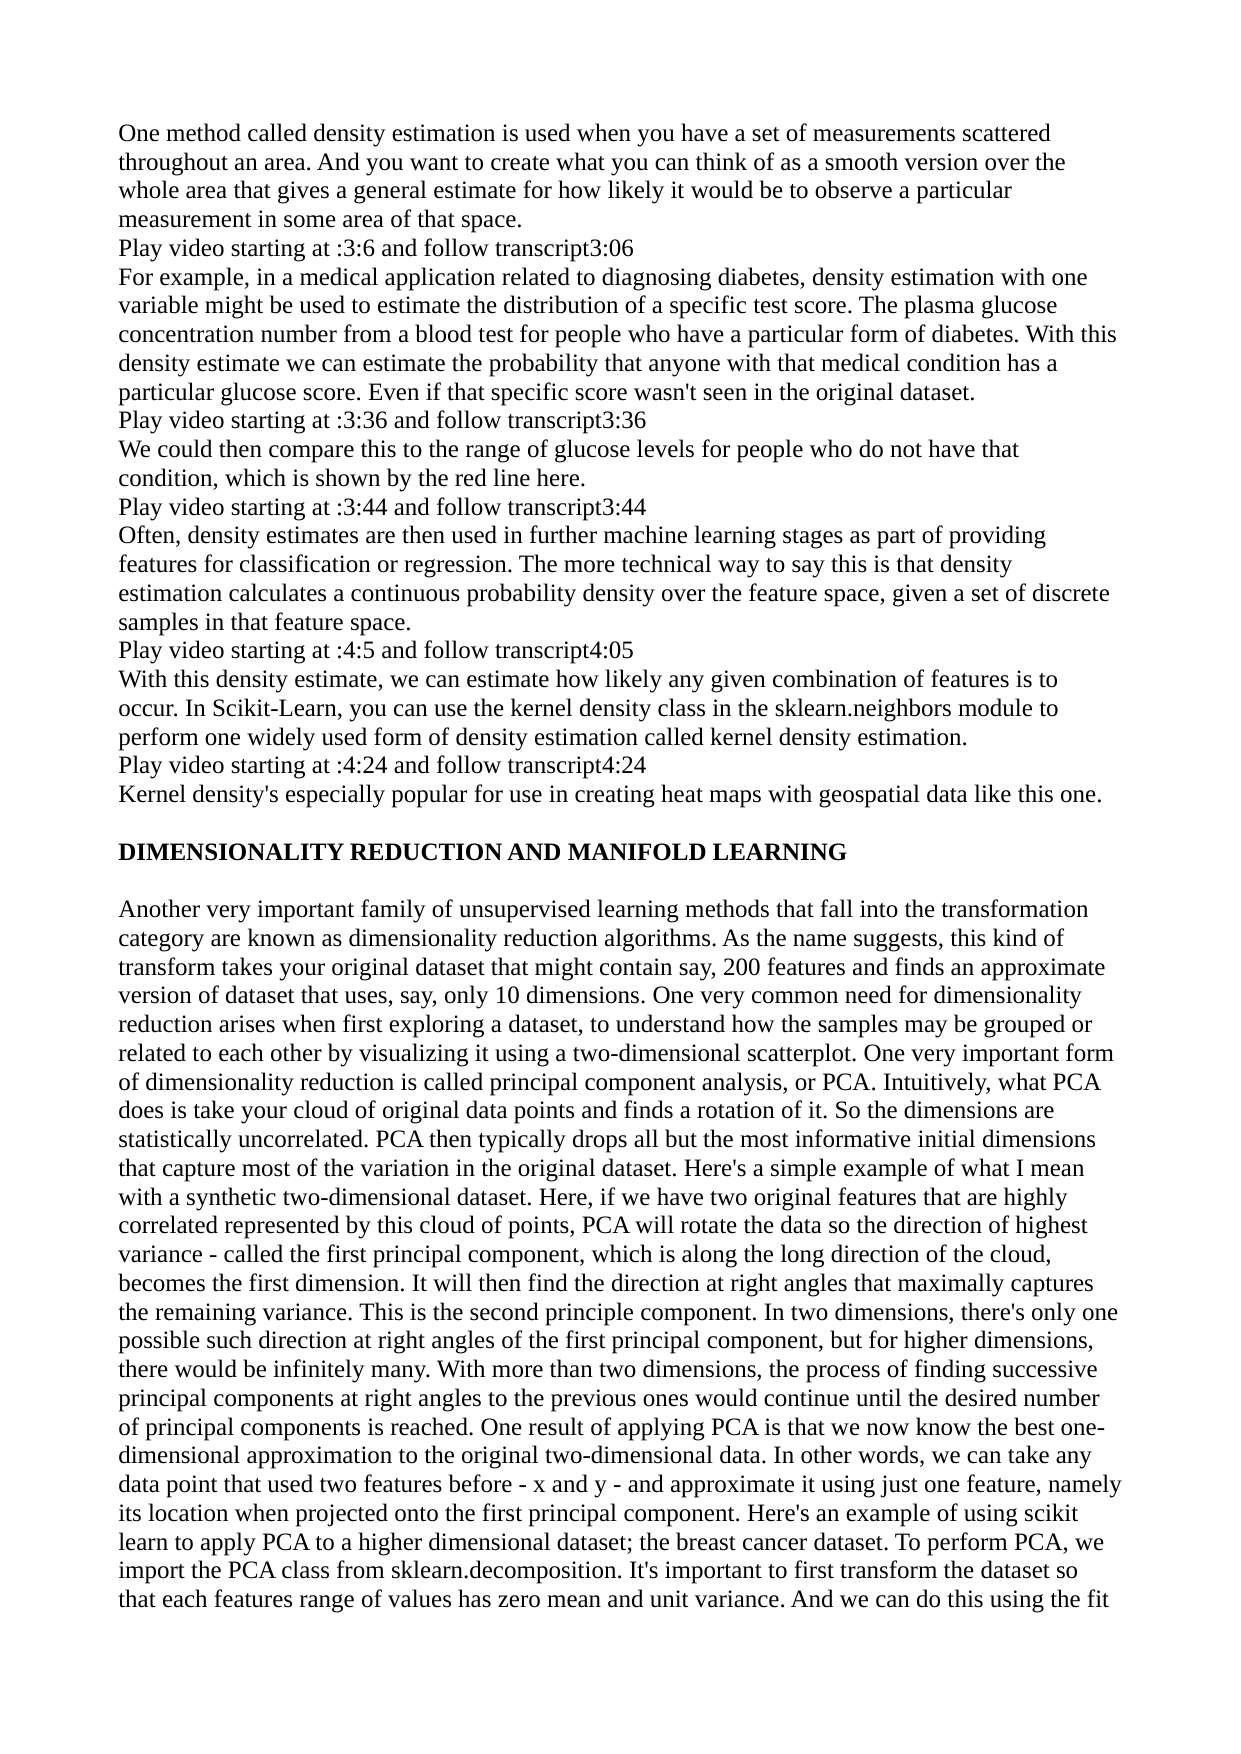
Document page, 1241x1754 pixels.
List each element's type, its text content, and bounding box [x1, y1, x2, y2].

text Often, density estimates are then used in further machine learning stages as part of providing features for classification or regression. The more technical way to say this is that density estimation calculates a continuous probability density over the feature space, given a set of discrete samples in that feature space. [118, 521, 1122, 636]
text DIMENSIONALITY REDUCTION AND MANIFOLD LEARNING [118, 837, 1122, 866]
text Kernel density's especially popular for use in creating heat maps with geospatial data like this one. [118, 779, 1122, 808]
text Play video starting at :3:44 and follow transcript3:44 [118, 492, 1122, 521]
text We could then compare this to the range of glucose levels for people who do not have that condition, which is shown by the red line here. [118, 434, 1122, 492]
text One method called density estimation is used when you have a set of measurements scattered throughout an area. And you want to create what you can think of as a smooth version over the whole area that gives a general estimate for how likely it would be to observe a particular measurement in some area of that space. [118, 118, 1122, 233]
text Play video starting at :3:36 and follow transcript3:36 [118, 406, 1122, 434]
text For example, in a medical application related to diagnosing diabetes, density estimation with one variable might be used to estimate the distribution of a specific test score. The plasma glucose concentration number from a blood test for people who have a particular form of diabetes. With this density estimate we can estimate the probability that anyone with that medical condition has a particular glucose score. Even if that specific score wasn't seen in the original dataset. [118, 262, 1122, 406]
text Play video starting at :4:24 and follow transcript4:24 [118, 751, 1122, 779]
text Play video starting at :4:5 and follow transcript4:05 [118, 636, 1122, 664]
text Another very important family of unsupervised learning methods that fall into the transformation category are known as dimensionality reduction algorithms. As the name suggests, this kind of transform takes your original dataset that might contain say, 200 features and finds an approximate version of dataset that uses, say, only 10 dimensions. One very common need for dimensionality reduction arises when first exploring a dataset, to understand how the samples may be grouped or related to each other by visualizing it using a two-dimensional scatterplot. One very important form of dimensionality reduction is called principal component analysis, or PCA. Intuitively, what PCA does is take your cloud of original data points and finds a rotation of it. So the dimensions are statistically uncorrelated. PCA then typically drops all but the most informative initial dimensions that capture most of the variation in the original dataset. Here's a simple example of what I mean with a synthetic two-dimensional dataset. Here, if we have two original features that are highly correlated represented by this cloud of points, PCA will rotate the data so the direction of highest variance - called the first principal component, which is along the long direction of the cloud, becomes the first dimension. It will then find the direction at right angles that maximally captures the remaining variance. This is the second principle component. In two dimensions, there's only one possible such direction at right angles of the first principal component, but for higher dimensions, there would be infinitely many. With more than two dimensions, the process of finding successive principal components at right angles to the previous ones would continue until the desired number of principal components is reached. One result of applying PCA is that we now know the best one-dimensional approximation to the original two-dimensional data. In other words, we can take any data point that used two features before - x and y - and approximate it using just one feature, namely its location when projected onto the first principal component. Here's an example of using scikit learn to apply PCA to a higher dimensional dataset; the breast cancer dataset. To perform PCA, we import the PCA class from sklearn.decomposition. It's important to first transform the dataset so that each features range of values has zero mean and unit variance. And we can do this using the fit [118, 894, 1122, 1613]
text With this density estimate, we can estimate how likely any given combination of features is to occur. In Scikit-Learn, you can use the kernel density class in the sklearn.neighbors module to perform one widely used form of density estimation called kernel density estimation. [118, 664, 1122, 751]
text Play video starting at :3:6 and follow transcript3:06 [118, 233, 1122, 262]
